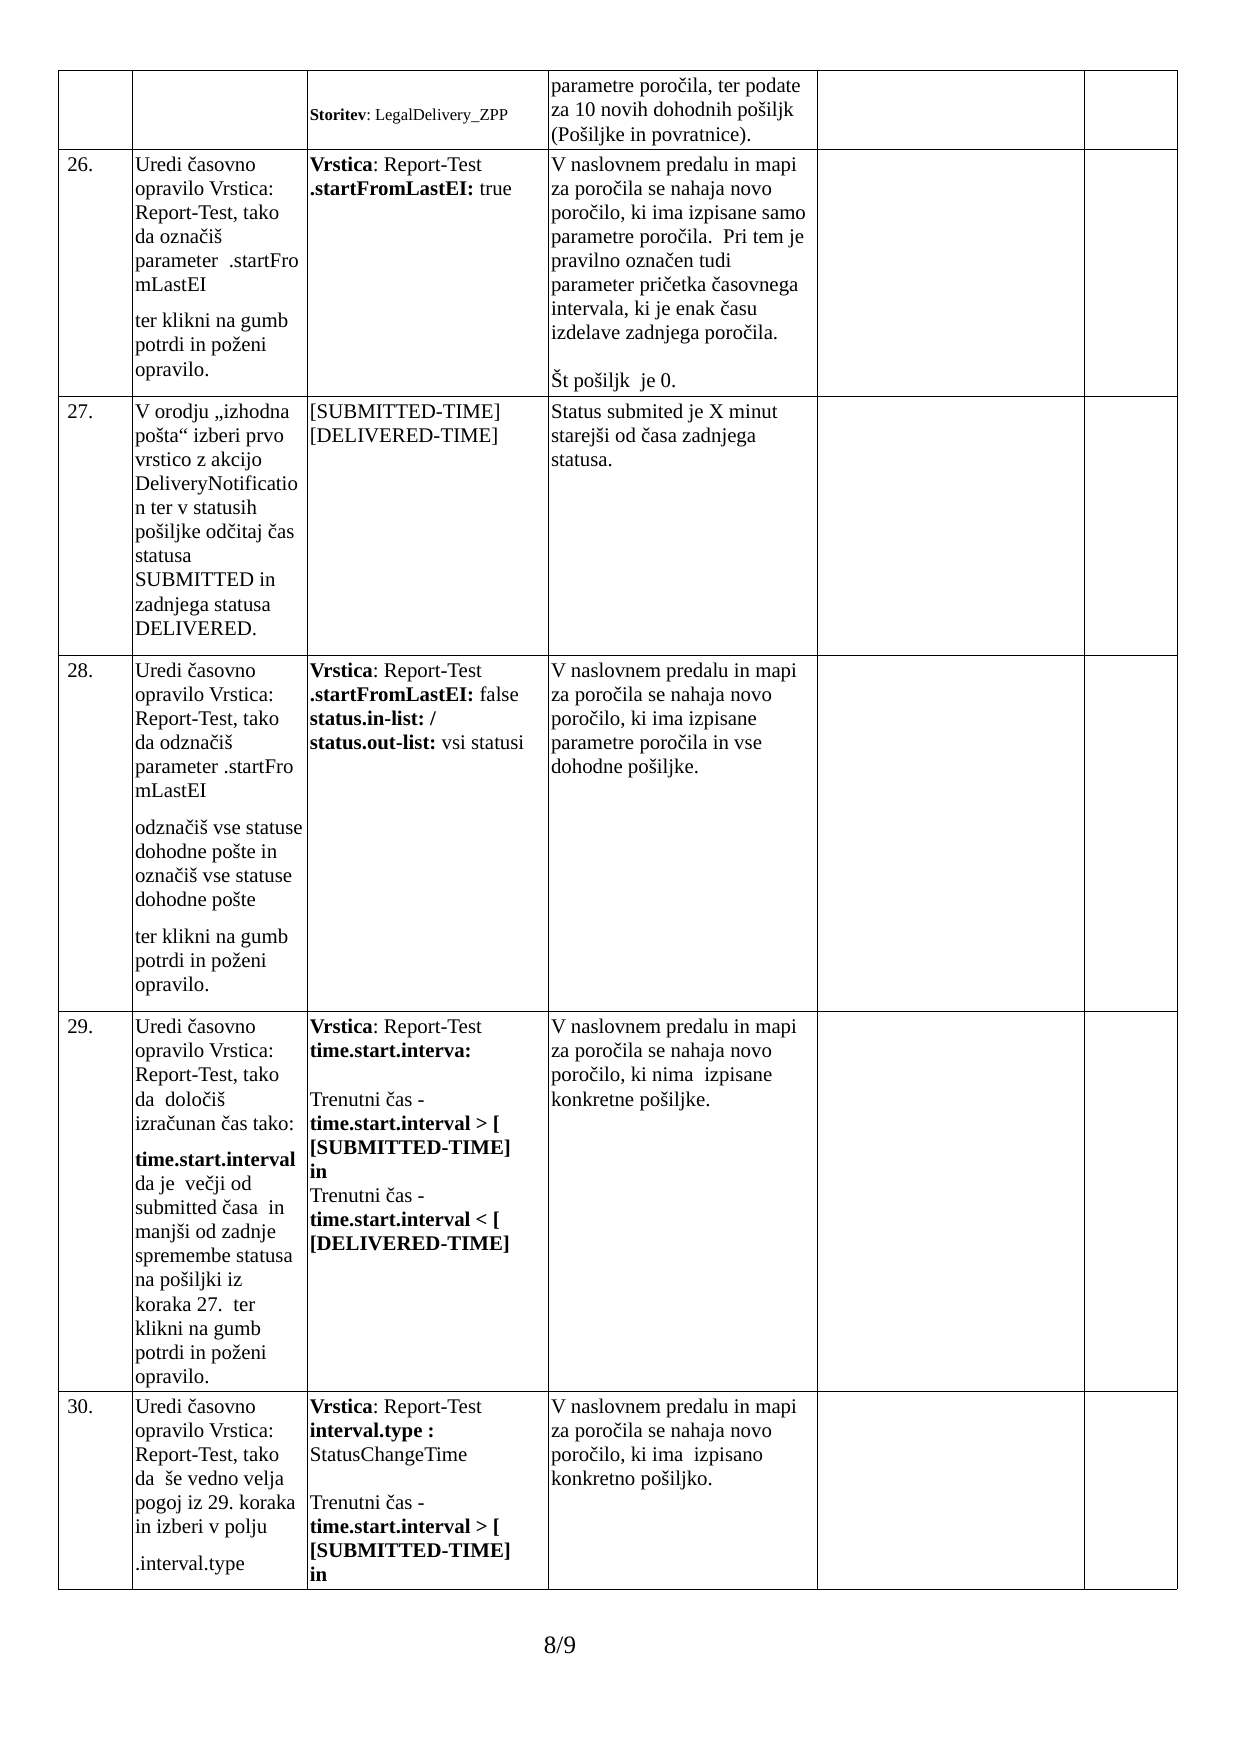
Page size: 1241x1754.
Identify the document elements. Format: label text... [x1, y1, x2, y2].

table_cell [1085, 71, 1177, 148]
table_cell Vrstica: Report-Test .startFromLastEI: true [308, 150, 548, 396]
table_cell [59, 71, 132, 148]
table_cell V naslovnem predalu in mapi za poročila se nahaja novo poročilo, ki ima izpisane parametre poročila in vse dohodne pošiljke. [549, 656, 817, 1011]
table_cell V naslovnem predalu in mapi za poročila se nahaja novo poročilo, ki ima izpisane samo parametre poročila. Pri tem je pravilno označen tudi parameter pričetka časovnega intervala, ki je enak času izdelave zadnjega poročila. Št pošiljk je 0. [549, 150, 817, 396]
table_cell Storitev: LegalDelivery_ZPP [308, 71, 548, 148]
table_cell [1085, 656, 1177, 1011]
table_cell [1085, 397, 1177, 655]
table_cell [59, 656, 132, 1011]
table_cell Uredi časovno opravilo Vrstica: Report-Test, tako da določiš izračunan čas tako: time.start.interval da je večji od submitted časa in manjši od zadnje spremembe statusa na pošiljki iz koraka 27. ter klikni na gumb potrdi in poženi opravilo. [133, 1012, 307, 1391]
table_cell [818, 1392, 1084, 1589]
table_cell Uredi časovno opravilo Vrstica: Report-Test, tako da označiš parameter .startFromLastEI ter klikni na gumb potrdi in poženi opravilo. [133, 150, 307, 396]
table_cell [59, 1392, 132, 1589]
table_cell parametre poročila, ter podate za 10 novih dohodnih pošiljk (Pošiljke in povratnice). [549, 71, 817, 148]
table_cell Vrstica: Report-Test .startFromLastEI: false status.in-list: / status.out-list: vsi statusi [308, 656, 548, 1011]
table_cell Uredi časovno opravilo Vrstica: Report-Test, tako da še vedno velja pogoj iz 29. koraka in izberi v polju .interval.type [133, 1392, 307, 1589]
table_cell [818, 71, 1084, 148]
table_cell [818, 397, 1084, 655]
table_cell [59, 397, 132, 655]
table_cell [818, 1012, 1084, 1391]
table_cell [818, 150, 1084, 396]
table_cell [59, 1012, 132, 1391]
table_cell V orodju „izhodna pošta“ izberi prvo vrstico z akcijo DeliveryNotification ter v statusih pošiljke odčitaj čas statusa SUBMITTED in zadnjega statusa DELIVERED. [133, 397, 307, 655]
table_cell Status submited je X minut starejši od časa zadnjega statusa. [549, 397, 817, 655]
table_cell [1085, 150, 1177, 396]
table_cell Vrstica: Report-Test time.start.interva: Trenutni čas - time.start.interval > [ [SUBMITTED-TIME] in Trenutni čas - time.start.interval < [ [DELIVERED-TIME] [308, 1012, 548, 1391]
table_cell V naslovnem predalu in mapi za poročila se nahaja novo poročilo, ki ima izpisano konkretno pošiljko. [549, 1392, 817, 1589]
table_cell Uredi časovno opravilo Vrstica: Report-Test, tako da odznačiš parameter .startFromLastEI odznačiš vse statuse dohodne pošte in označiš vse statuse dohodne pošte ter klikni na gumb potrdi in poženi opravilo. [133, 656, 307, 1011]
table_cell Vrstica: Report-Test interval.type : StatusChangeTime Trenutni čas - time.start.interval > [ [SUBMITTED-TIME] in [308, 1392, 548, 1589]
table_cell [1085, 1392, 1177, 1589]
table_cell [SUBMITTED-TIME] [DELIVERED-TIME] [308, 397, 548, 655]
table_cell [59, 150, 132, 396]
table_cell [133, 71, 307, 148]
table_cell [1085, 1012, 1177, 1391]
table_cell V naslovnem predalu in mapi za poročila se nahaja novo poročilo, ki nima izpisane konkretne pošiljke. [549, 1012, 817, 1391]
table_cell [818, 656, 1084, 1011]
